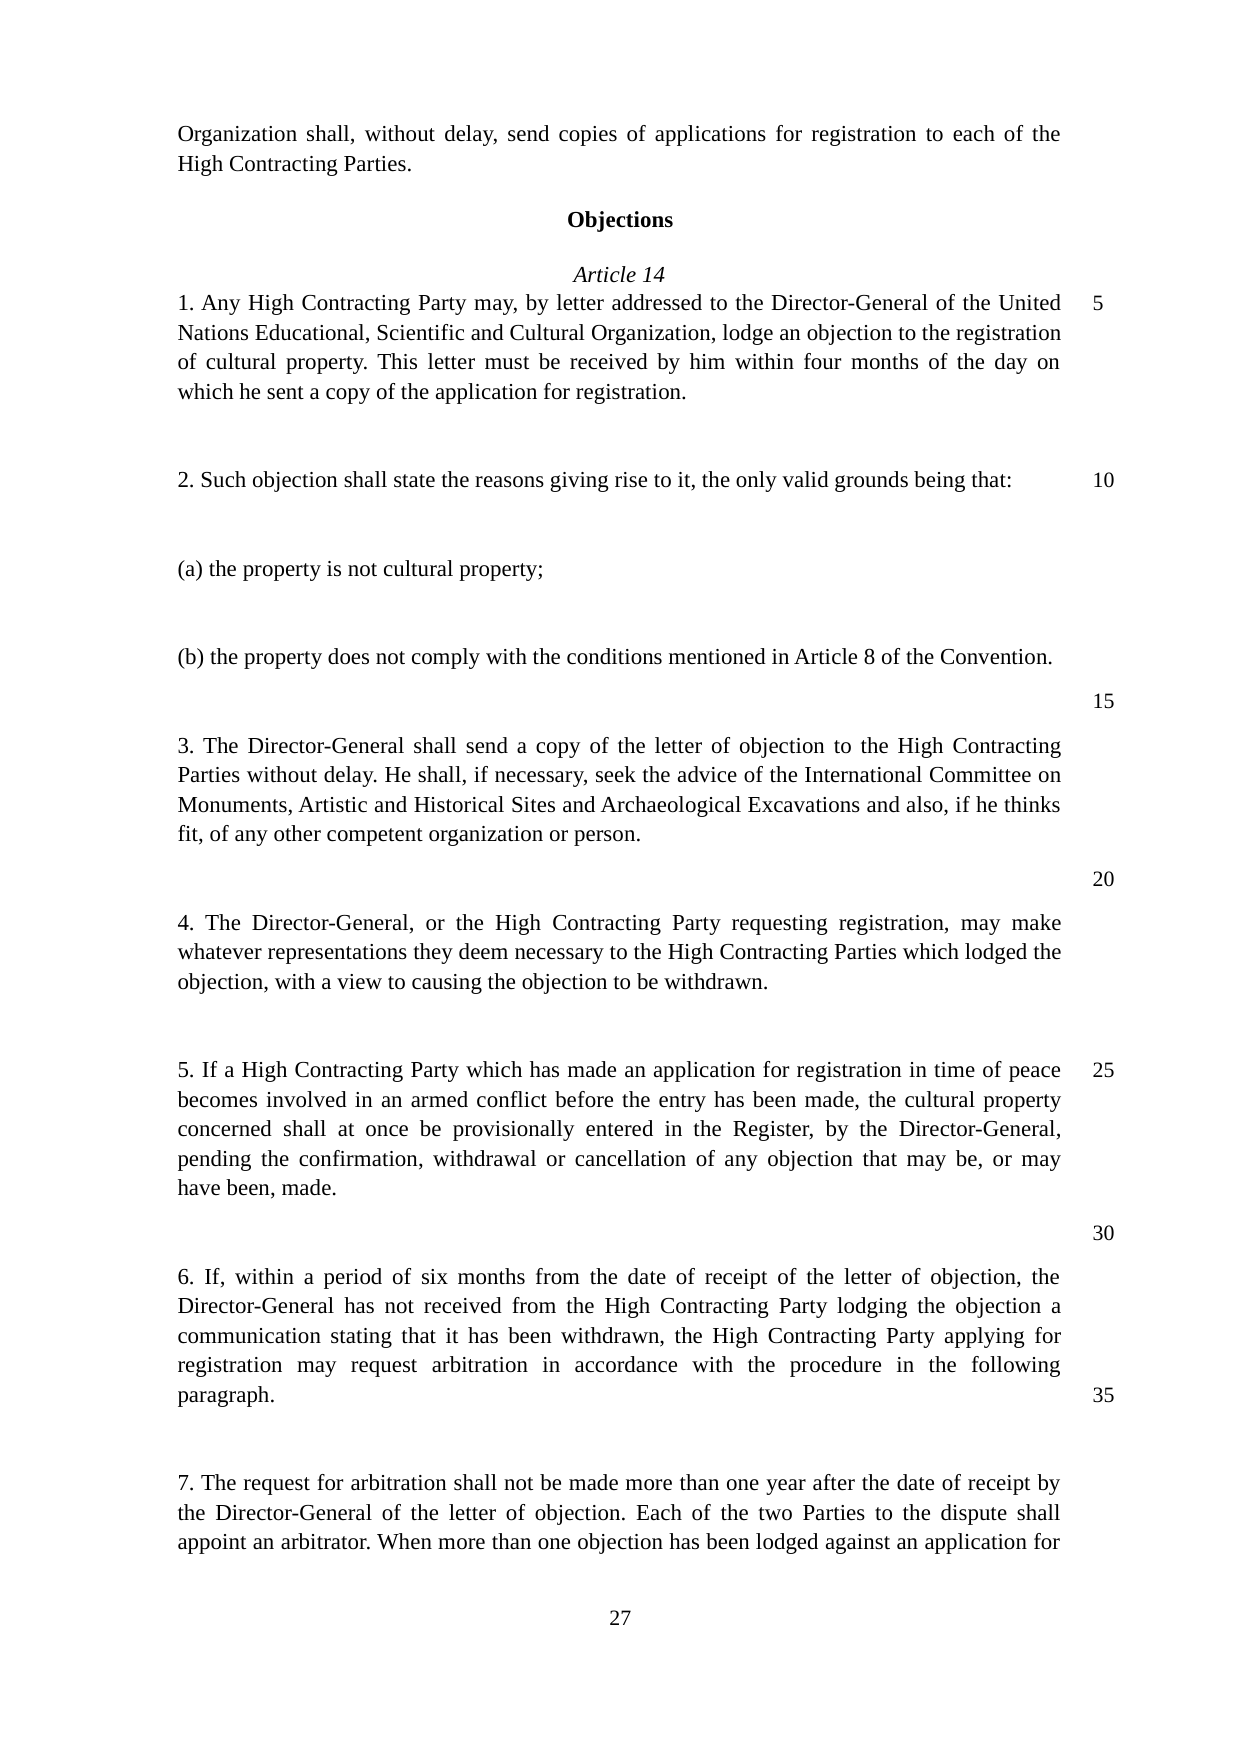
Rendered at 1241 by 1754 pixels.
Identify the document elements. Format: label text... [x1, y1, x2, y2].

text Organization shall, without delay, send copies of applications for registration to each of the High Contracting Parties. [177, 118, 1063, 177]
text 1. Any High Contracting Party may, by letter addressed to the Director-General of the United Nations Educational, Scientific and Cultural Organization, lodge an objection to the registration of cultural property. This letter must be received by him within four months of the day on which he sent a copy of the application for registration. [177, 287, 1063, 405]
text Article 14 [177, 262, 1063, 287]
text 5. If a High Contracting Party which has made an application for registration in time of peace becomes involved in an armed conflict before the entry has been made, the cultural property concerned shall at once be provisionally entered in the Register, by the Director-General, pending the confirmation, withdrawal or cancellation of any objection that may be, or may have been, made. [177, 1054, 1063, 1202]
text 3. The Director-General shall send a copy of the letter of objection to the High Contracting Parties without delay. He shall, if necessary, seek the advice of the International Committee on Monuments, Artistic and Historical Sites and Archaeological Excavations and also, if he thinks fit, of any other competent organization or person. [177, 730, 1063, 848]
text (b) the property does not comply with the conditions mentioned in Article 8 of the Convention. [177, 641, 1063, 671]
text 2. Such objection shall state the reasons giving rise to it, the only valid grounds being that: [177, 464, 1063, 493]
title Objections [177, 207, 1063, 232]
text 6. If, within a period of six months from the date of receipt of the letter of objection, the Director-General has not received from the High Contracting Party lodging the objection a communication stating that it has been withdrawn, the High Contracting Party applying for registration may request arbitration in accordance with the procedure in the following paragraph. [177, 1261, 1063, 1408]
text 4. The Director-General, or the High Contracting Party requesting registration, may make whatever representations they deem necessary to the High Contracting Parties which lodged the objection, with a view to causing the objection to be withdrawn. [177, 907, 1063, 995]
text 7. The request for arbitration shall not be made more than one year after the date of receipt by the Director-General of the letter of objection. Each of the two Parties to the dispute shall appoint an arbitrator. When more than one objection has been lodged against an application for [177, 1467, 1063, 1556]
text (a) the property is not cultural property; [177, 553, 1063, 582]
